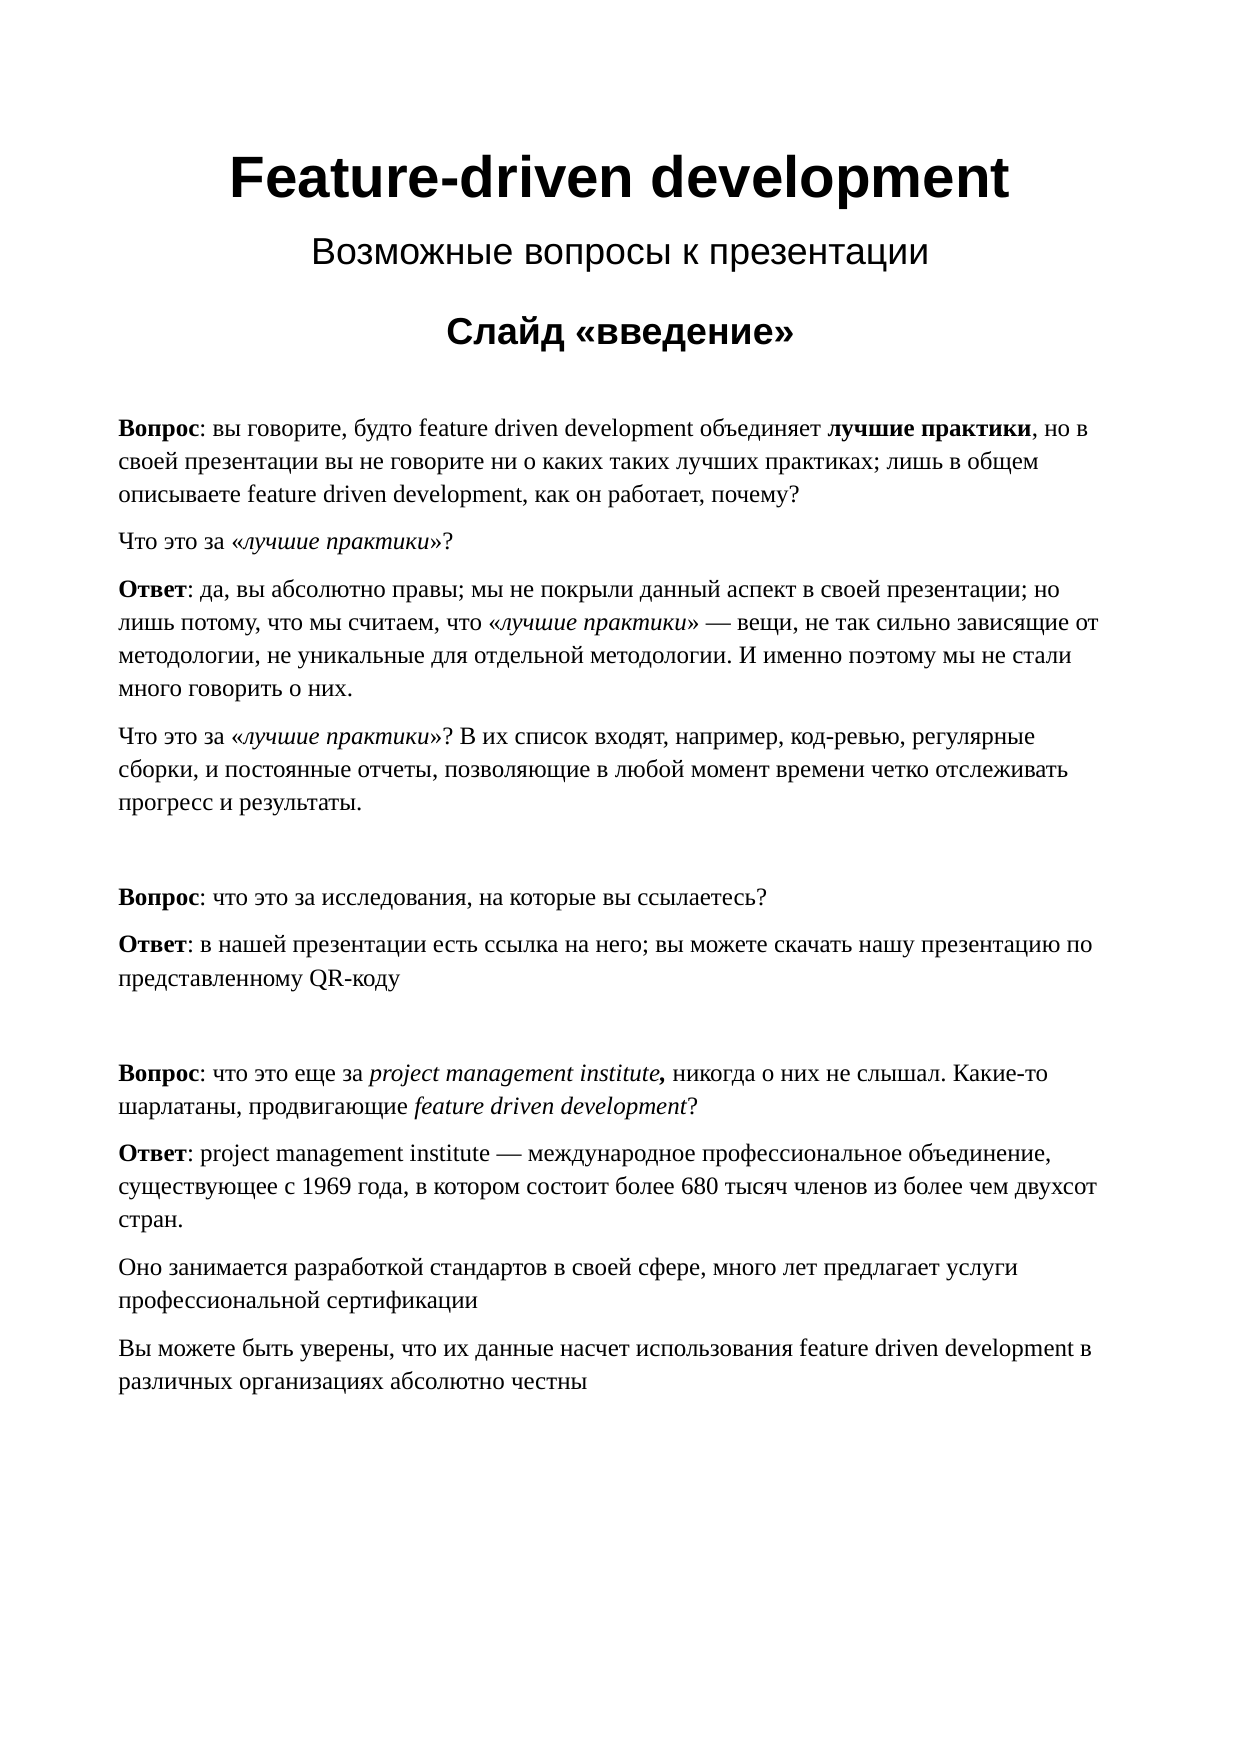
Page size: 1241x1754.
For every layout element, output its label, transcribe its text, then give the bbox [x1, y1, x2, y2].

text Вы можете быть уверены, что их данные насчет использования feature driven development в различных организациях абсолютно честны [118, 1333, 1122, 1394]
text Ответ: да, вы абсолютно правы; мы не покрыли данный аспект в своей презентации; но лишь потому, что мы считаем, что «лучшие практики» — вещи, не так сильно зависящие от методологии, не уникальные для отдельной методологии. И именно поэтому мы не стали много говорить о них. [118, 574, 1122, 702]
text Оно занимается разработкой стандартов в своей сфере, много лет предлагает услуги профессиональной сертификации [118, 1252, 1122, 1314]
text Вопрос: что это еще за project management institute, никогда о них не слышал. Какие-то шарлатаны, продвигающие feature driven development? [118, 1058, 1122, 1119]
subtitle Слайд «введение» [118, 309, 1122, 353]
title Feature-driven development [118, 143, 1122, 210]
text Что это за «лучшие практики»? В их список входят, например, код-ревью, регулярные сборки, и постоянные отчеты, позволяющие в любой момент времени четко отслеживать прогресс и результаты. [118, 721, 1122, 816]
text Вопрос: что это за исследования, на которые вы ссылаетесь? [118, 882, 1122, 911]
text Вопрос: вы говорите, будто feature driven development объединяет лучшие практики, но в своей презентации вы не говорите ни о каких таких лучших практиках; лишь в общем описываете feature driven development, как он работает, почему? [118, 413, 1122, 508]
text Ответ: project management institute — международное профессиональное объединение, существующее с 1969 года, в котором состоит более 680 тысяч членов из более чем двухсот стран. [118, 1138, 1122, 1233]
text Ответ: в нашей презентации есть ссылка на него; вы можете скачать нашу презентацию по представленному QR-коду [118, 929, 1122, 991]
text Что это за «лучшие практики»? [118, 526, 1122, 555]
subtitle Возможные вопросы к презентации [118, 229, 1122, 272]
